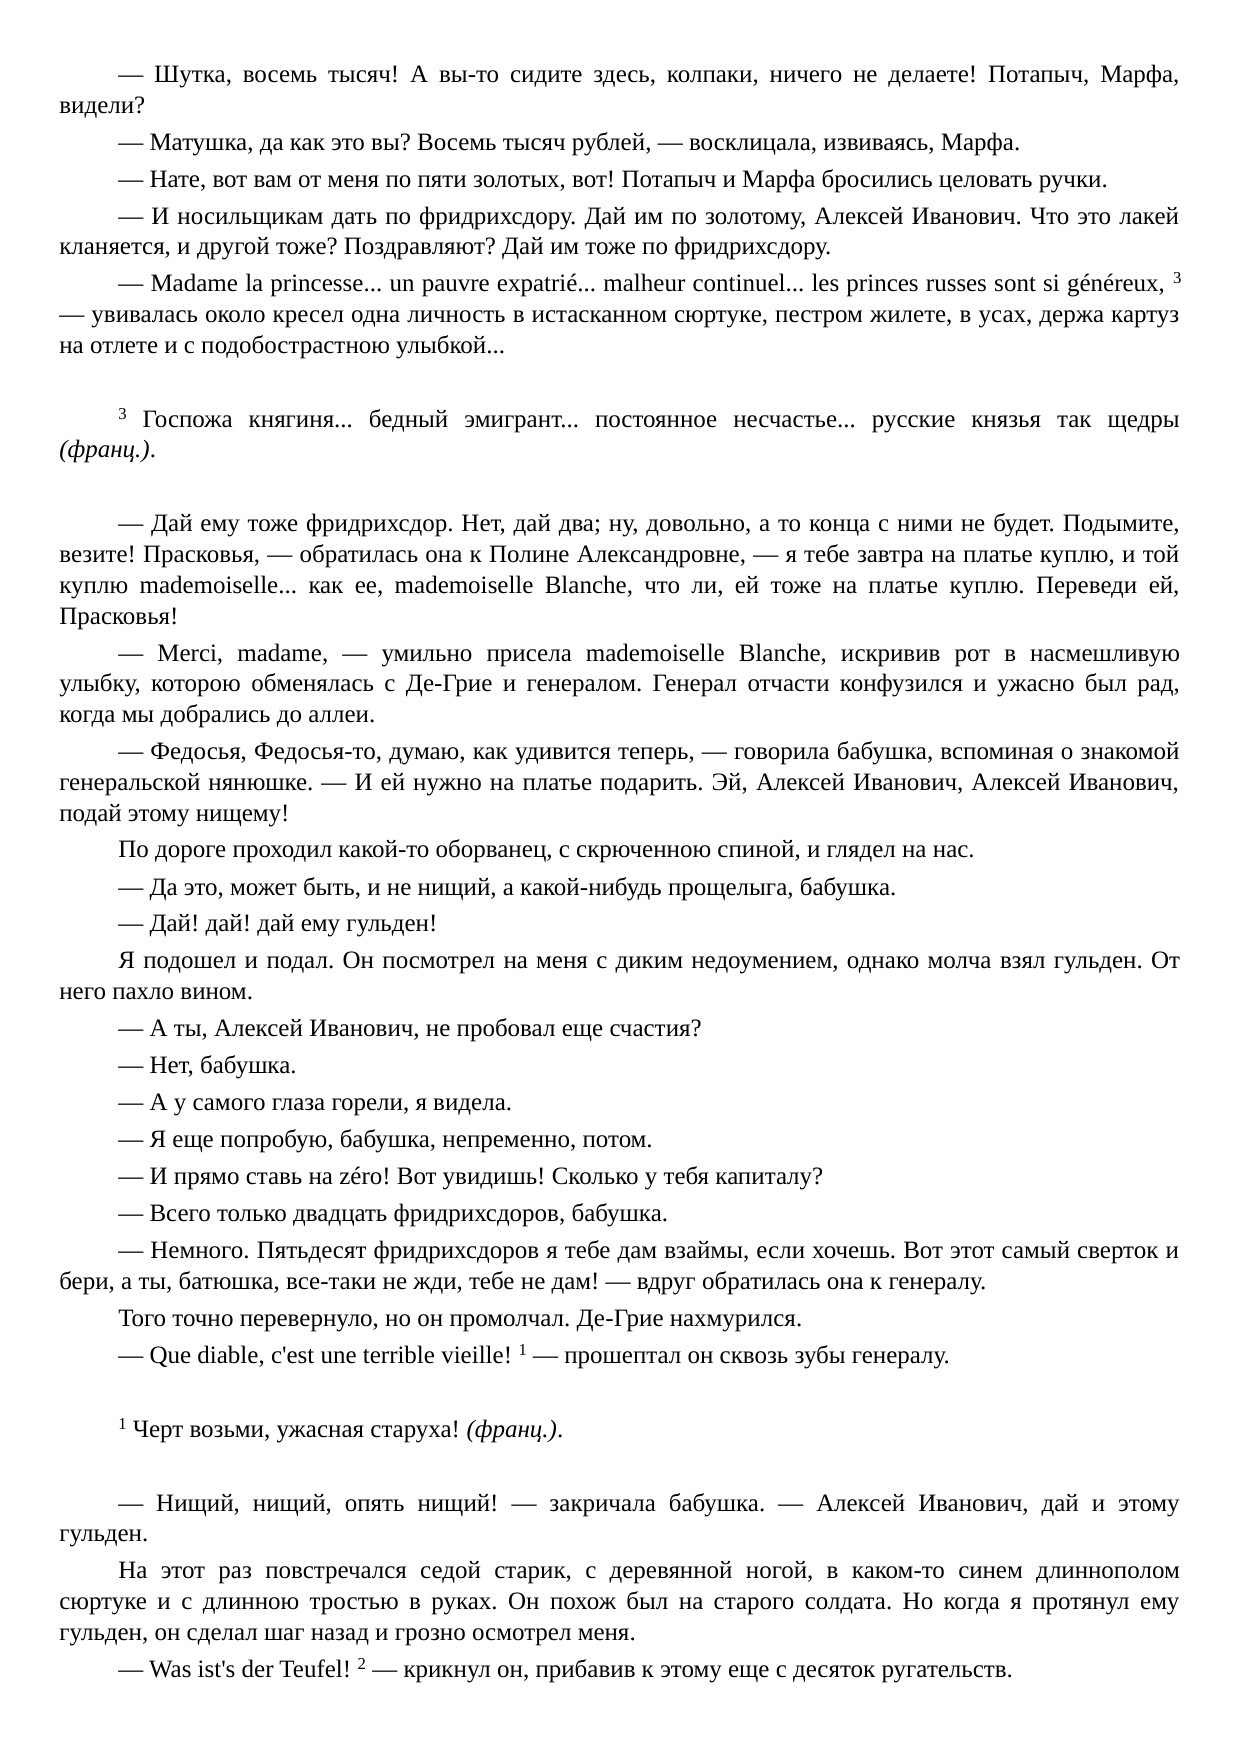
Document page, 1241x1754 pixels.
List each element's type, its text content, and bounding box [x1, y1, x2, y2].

text — Нищий, нищий, опять нищий! — закричала бабушка. — Алексей Иванович, дай и этому гульден. [59, 1488, 1181, 1547]
text Я подошел и подал. Он посмотрел на меня с диким недоумением, однако молча взял гульден. От него пахло вином. [59, 946, 1181, 1005]
text По дороге проходил какой-то оборванец, с скрюченною спиной, и глядел на нас. [59, 834, 1181, 863]
text — Нет, бабушка. [59, 1050, 1181, 1079]
text — Нате, вот вам от меня по пяти золотых, вот! Потапыч и Марфа бросились целовать ручки. [59, 164, 1181, 192]
text — Всего только двадцать фридрихсдоров, бабушка. [59, 1198, 1181, 1227]
text — А у самого глаза горели, я видела. [59, 1087, 1181, 1116]
text — Федосья, Федосья-то, думаю, как удивится теперь, — говорила бабушка, вспоминая о знакомой генеральской нянюшке. — И ей нужно на платье подарить. Эй, Алексей Иванович, Алексей Иванович, подай этому нищему! [59, 736, 1181, 826]
text — А ты, Алексей Иванович, не пробовал еще счастия? [59, 1013, 1181, 1042]
text — И носильщикам дать по фридрихсдору. Дай им по золотому, Алексей Иванович. Что это лакей кланяется, и другой тоже? Поздравляют? Дай им тоже по фридрихсдору. [59, 201, 1181, 260]
text 3 Госпожа княгиня... бедный эмигрант... постоянное несчастье... русские князья так щедры (франц.). [59, 404, 1181, 463]
text — Дай! дай! дай ему гульден! [59, 908, 1181, 937]
text 1 Черт возьми, ужасная старуха! (франц.). [59, 1414, 1181, 1442]
text — Да это, может быть, и не нищий, а какой-нибудь прощелыга, бабушка. [59, 872, 1181, 900]
text — И прямо ставь на zéro! Вот увидишь! Сколько у тебя капиталу? [59, 1161, 1181, 1190]
text Того точно перевернуло, но он промолчал. Де-Грие нахмурился. [59, 1303, 1181, 1332]
text — Немного. Пятьдесят фридрихсдоров я тебе дам взаймы, если хочешь. Вот этот самый сверток и бери, а ты, батюшка, все-таки не жди, тебе не дам! — вдруг обратилась она к генералу. [59, 1235, 1181, 1294]
text — Шутка, восемь тысяч! А вы-то сидите здесь, колпаки, ничего не делаете! Потапыч, Марфа, видели? [59, 59, 1181, 118]
text — Я еще попробую, бабушка, непременно, потом. [59, 1124, 1181, 1153]
text — Дай ему тоже фридрихсдор. Нет, дай два; ну, довольно, а то конца с ними не будет. Подымите, везите! Прасковья, — обратилась она к Полине Александровне, — я тебе завтра на платье куплю, и той куплю mademoiselle... как ее, mademoiselle Blanche, что ли, ей тоже на платье куплю. Переведи ей, Прасковья! [59, 508, 1181, 629]
text — Merci, madame, — умильно присела mademoiselle Blanche, искривив рот в насмешливую улыбку, которою обменялась с Де-Грие и генералом. Генерал отчасти конфузился и ужасно был рад, когда мы добрались до аллеи. [59, 638, 1181, 728]
text — Madame la princesse... un pauvre expatrié... malheur continuel... les princes russes sont si généreux, 3 — увивалась около кресел одна личность в истасканном сюртуке, пестром жилете, в усах, держа картуз на отлете и с подобострастною улыбкой... [59, 268, 1181, 359]
text На этот раз повстречался седой старик, с деревянной ногой, в каком-то синем длиннополом сюртуке и с длинною тростью в руках. Он похож был на старого солдата. Но когда я протянул ему гульден, он сделал шаг назад и грозно осмотрел меня. [59, 1555, 1181, 1646]
text — Матушка, да как это вы? Восемь тысяч рублей, — восклицала, извиваясь, Марфа. [59, 127, 1181, 156]
text — Was ist's der Teufel! 2 — крикнул он, прибавив к этому еще с десяток ругательств. [59, 1654, 1181, 1683]
text — Que diable, c'est une terrible vieille! 1 — прошептал он сквозь зубы генералу. [59, 1340, 1181, 1368]
